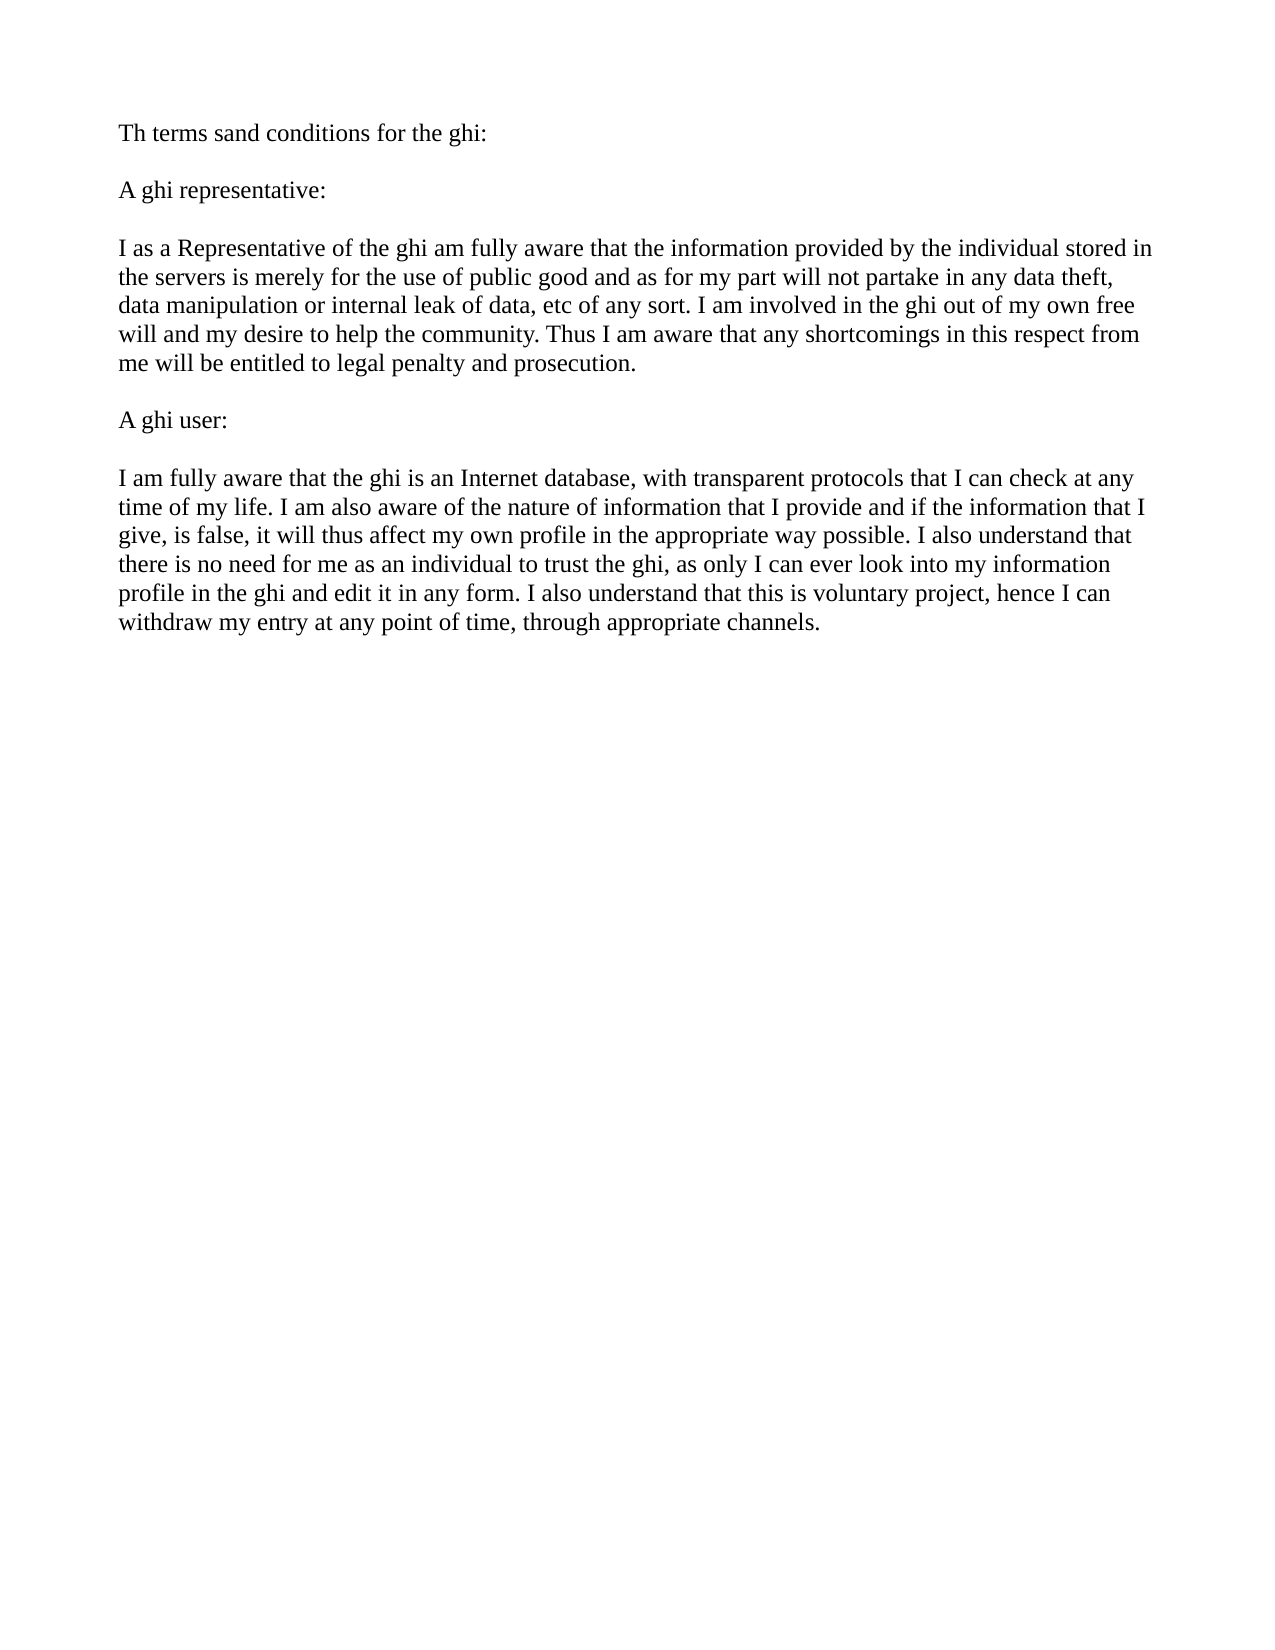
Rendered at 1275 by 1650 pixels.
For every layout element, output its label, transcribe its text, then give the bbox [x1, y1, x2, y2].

text Th terms sand conditions for the ghi: [118, 118, 1157, 147]
text A ghi representative: [118, 176, 1157, 204]
text I as a Representative of the ghi am fully aware that the information provided by the individual stored in the servers is merely for the use of public good and as for my part will not partake in any data theft, data manipulation or internal leak of data, etc of any sort. I am involved in the ghi out of my own free will and my desire to help the community. Thus I am aware that any shortcomings in this respect from me will be entitled to legal penalty and prosecution. [118, 233, 1157, 377]
text A ghi user: [118, 406, 1157, 434]
text I am fully aware that the ghi is an Internet database, with transparent protocols that I can check at any time of my life. I am also aware of the nature of information that I provide and if the information that I give, is false, it will thus affect my own profile in the appropriate way possible. I also understand that there is no need for me as an individual to trust the ghi, as only I can ever look into my information profile in the ghi and edit it in any form. I also understand that this is voluntary project, hence I can withdraw my entry at any point of time, through appropriate channels. [118, 463, 1157, 636]
